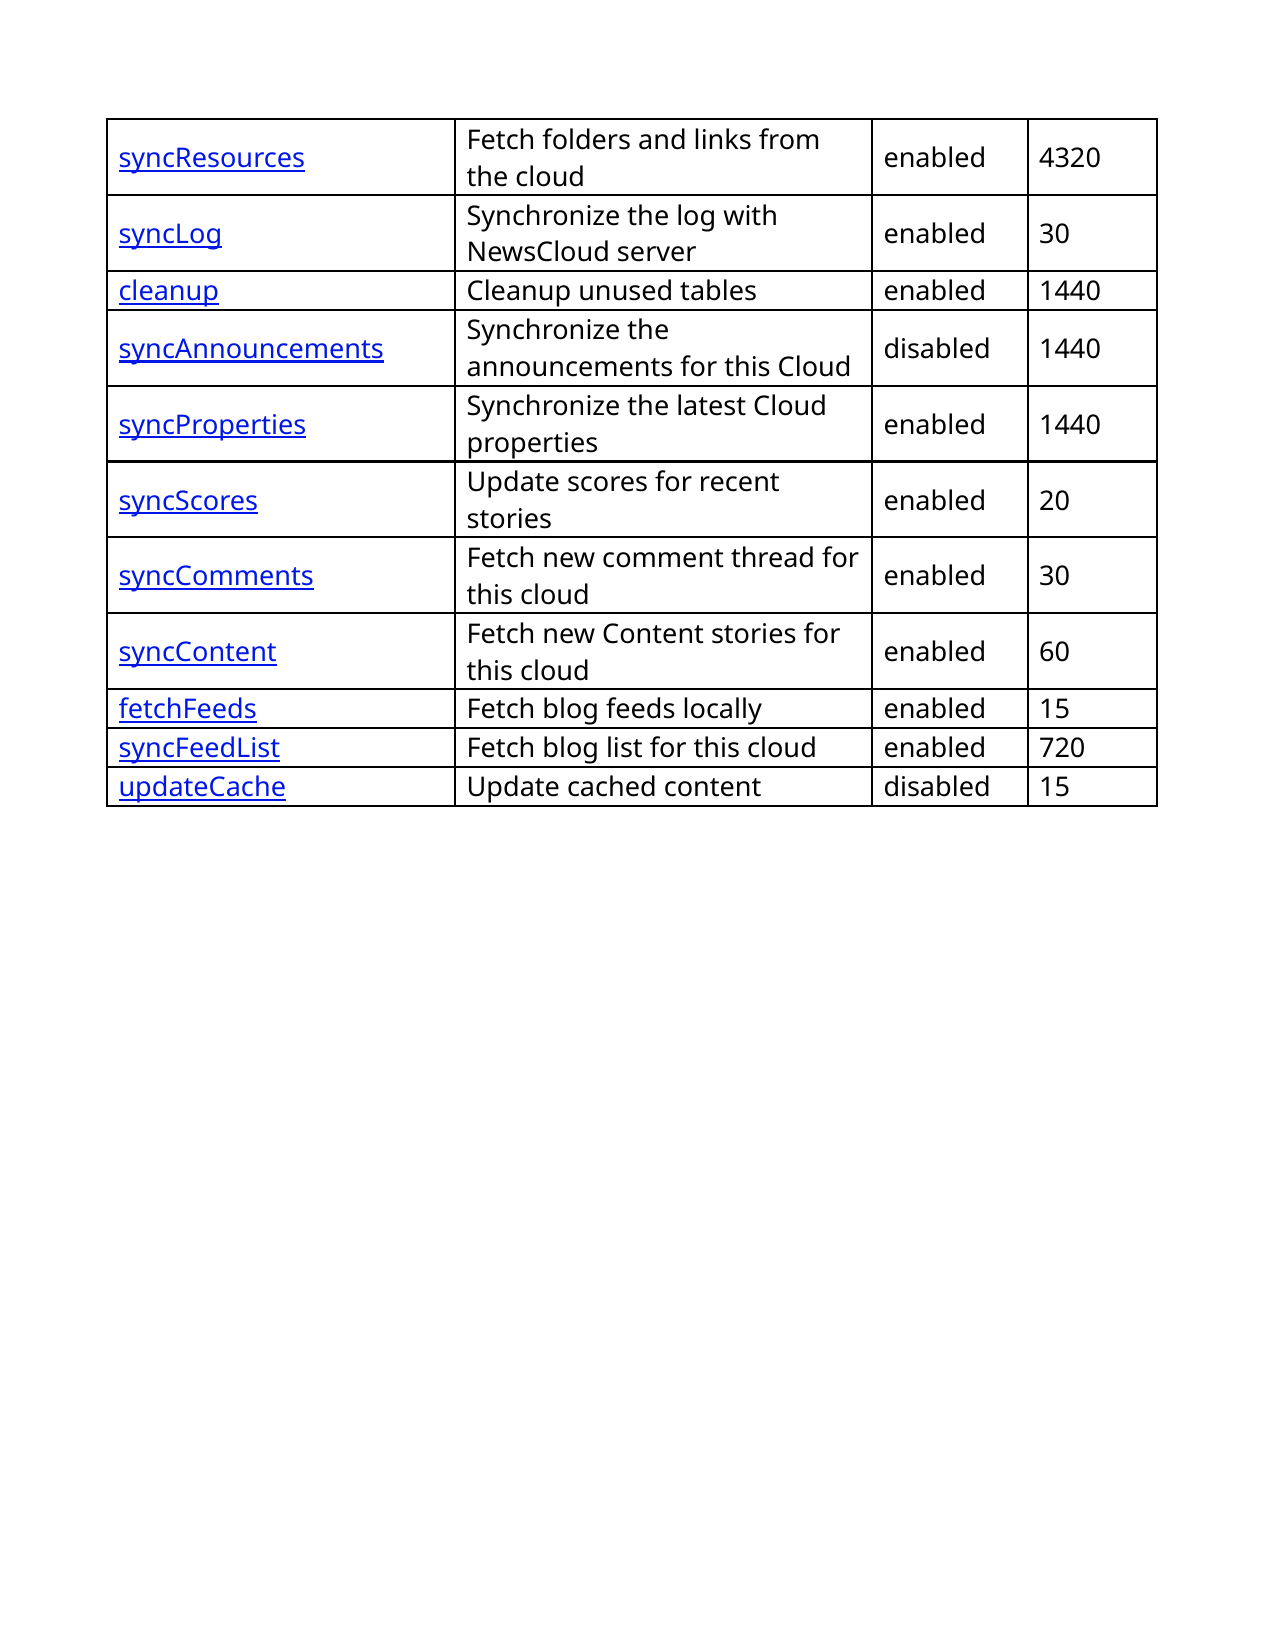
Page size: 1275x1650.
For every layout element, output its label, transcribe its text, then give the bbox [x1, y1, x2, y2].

table_cell updateCache [108, 768, 454, 805]
table_cell syncScores [108, 463, 454, 536]
table_cell syncAnnouncements [108, 311, 454, 384]
table_cell enabled [873, 538, 1027, 612]
table_cell syncResources [108, 120, 454, 194]
table_cell syncFeedList [108, 729, 454, 766]
table_cell enabled [873, 272, 1027, 309]
table_cell 20 [1029, 463, 1156, 536]
table_cell 30 [1029, 196, 1156, 270]
table_cell Fetch blog feeds locally [456, 690, 871, 727]
table_cell fetchFeeds [108, 690, 454, 727]
table_cell 1440 [1029, 272, 1156, 309]
table_cell syncProperties [108, 387, 454, 460]
table_cell 1440 [1029, 311, 1156, 384]
table_cell Synchronize the announcements for this Cloud [456, 311, 871, 384]
table_cell Cleanup unused tables [456, 272, 871, 309]
table_cell syncContent [108, 614, 454, 688]
table_cell enabled [873, 387, 1027, 460]
table_cell syncComments [108, 538, 454, 612]
table_cell 4320 [1029, 120, 1156, 194]
table_cell 15 [1029, 690, 1156, 727]
table_cell disabled [873, 768, 1027, 805]
table_cell Fetch blog list for this cloud [456, 729, 871, 766]
table_cell 720 [1029, 729, 1156, 766]
table_cell enabled [873, 729, 1027, 766]
table_cell Synchronize the latest Cloud properties [456, 387, 871, 460]
table_cell enabled [873, 196, 1027, 270]
table_cell 60 [1029, 614, 1156, 688]
table_cell Update scores for recent stories [456, 463, 871, 536]
table_cell Update cached content [456, 768, 871, 805]
table_cell cleanup [108, 272, 454, 309]
table_cell enabled [873, 463, 1027, 536]
table_cell 1440 [1029, 387, 1156, 460]
table_cell Fetch new Content stories for this cloud [456, 614, 871, 688]
table_cell Fetch new comment thread for this cloud [456, 538, 871, 612]
table_cell 15 [1029, 768, 1156, 805]
table_cell enabled [873, 690, 1027, 727]
table_cell 30 [1029, 538, 1156, 612]
table_cell enabled [873, 614, 1027, 688]
table_cell disabled [873, 311, 1027, 384]
table_cell Synchronize the log with NewsCloud server [456, 196, 871, 270]
table_cell Fetch folders and links from the cloud [456, 120, 871, 194]
table_cell enabled [873, 120, 1027, 194]
table_cell syncLog [108, 196, 454, 270]
